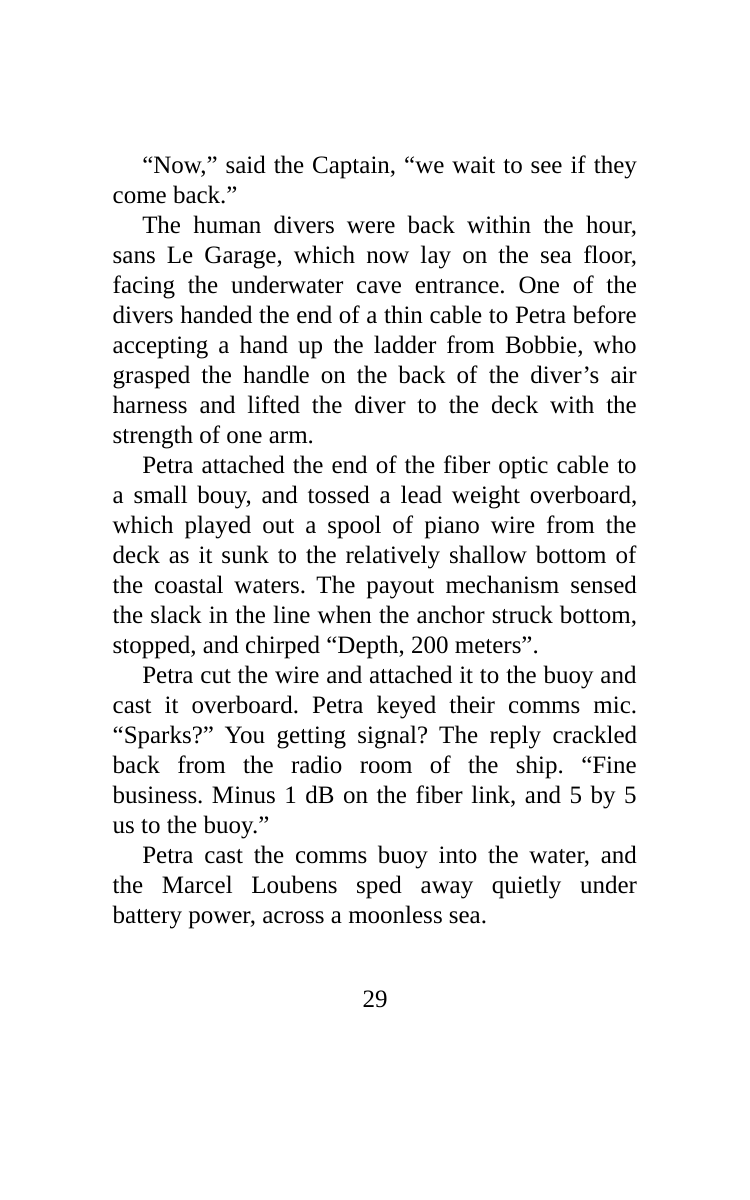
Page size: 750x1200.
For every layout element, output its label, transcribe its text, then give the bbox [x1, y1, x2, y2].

text Petra attached the end of the fiber optic cable to a small bouy, and tossed a lead weight overboard, which played out a spool of piano wire from the deck as it sunk to the relatively shallow bottom of the coastal waters. The payout mechanism sensed the slack in the line when the anchor struck bottom, stopped, and chirped “Depth, 200 meters”. [112, 450, 637, 660]
text Petra cast the comms buoy into the water, and the Marcel Loubens sped away quietly under battery power, across a moonless sea. [112, 840, 637, 930]
text The human divers were back within the hour, sans Le Garage, which now lay on the sea floor, facing the underwater cave entrance. One of the divers handed the end of a thin cable to Petra before accepting a hand up the ladder from Bobbie, who grasped the handle on the back of the diver’s air harness and lifted the diver to the deck with the strength of one arm. [112, 210, 637, 450]
text “Now,” said the Captain, “we wait to see if they come back.” [112, 150, 637, 210]
text Petra cut the wire and attached it to the buoy and cast it overboard. Petra keyed their comms mic. “Sparks?” You getting signal? The reply crackled back from the radio room of the ship. “Fine business. Minus 1 dB on the fiber link, and 5 by 5 us to the buoy.” [112, 660, 637, 840]
